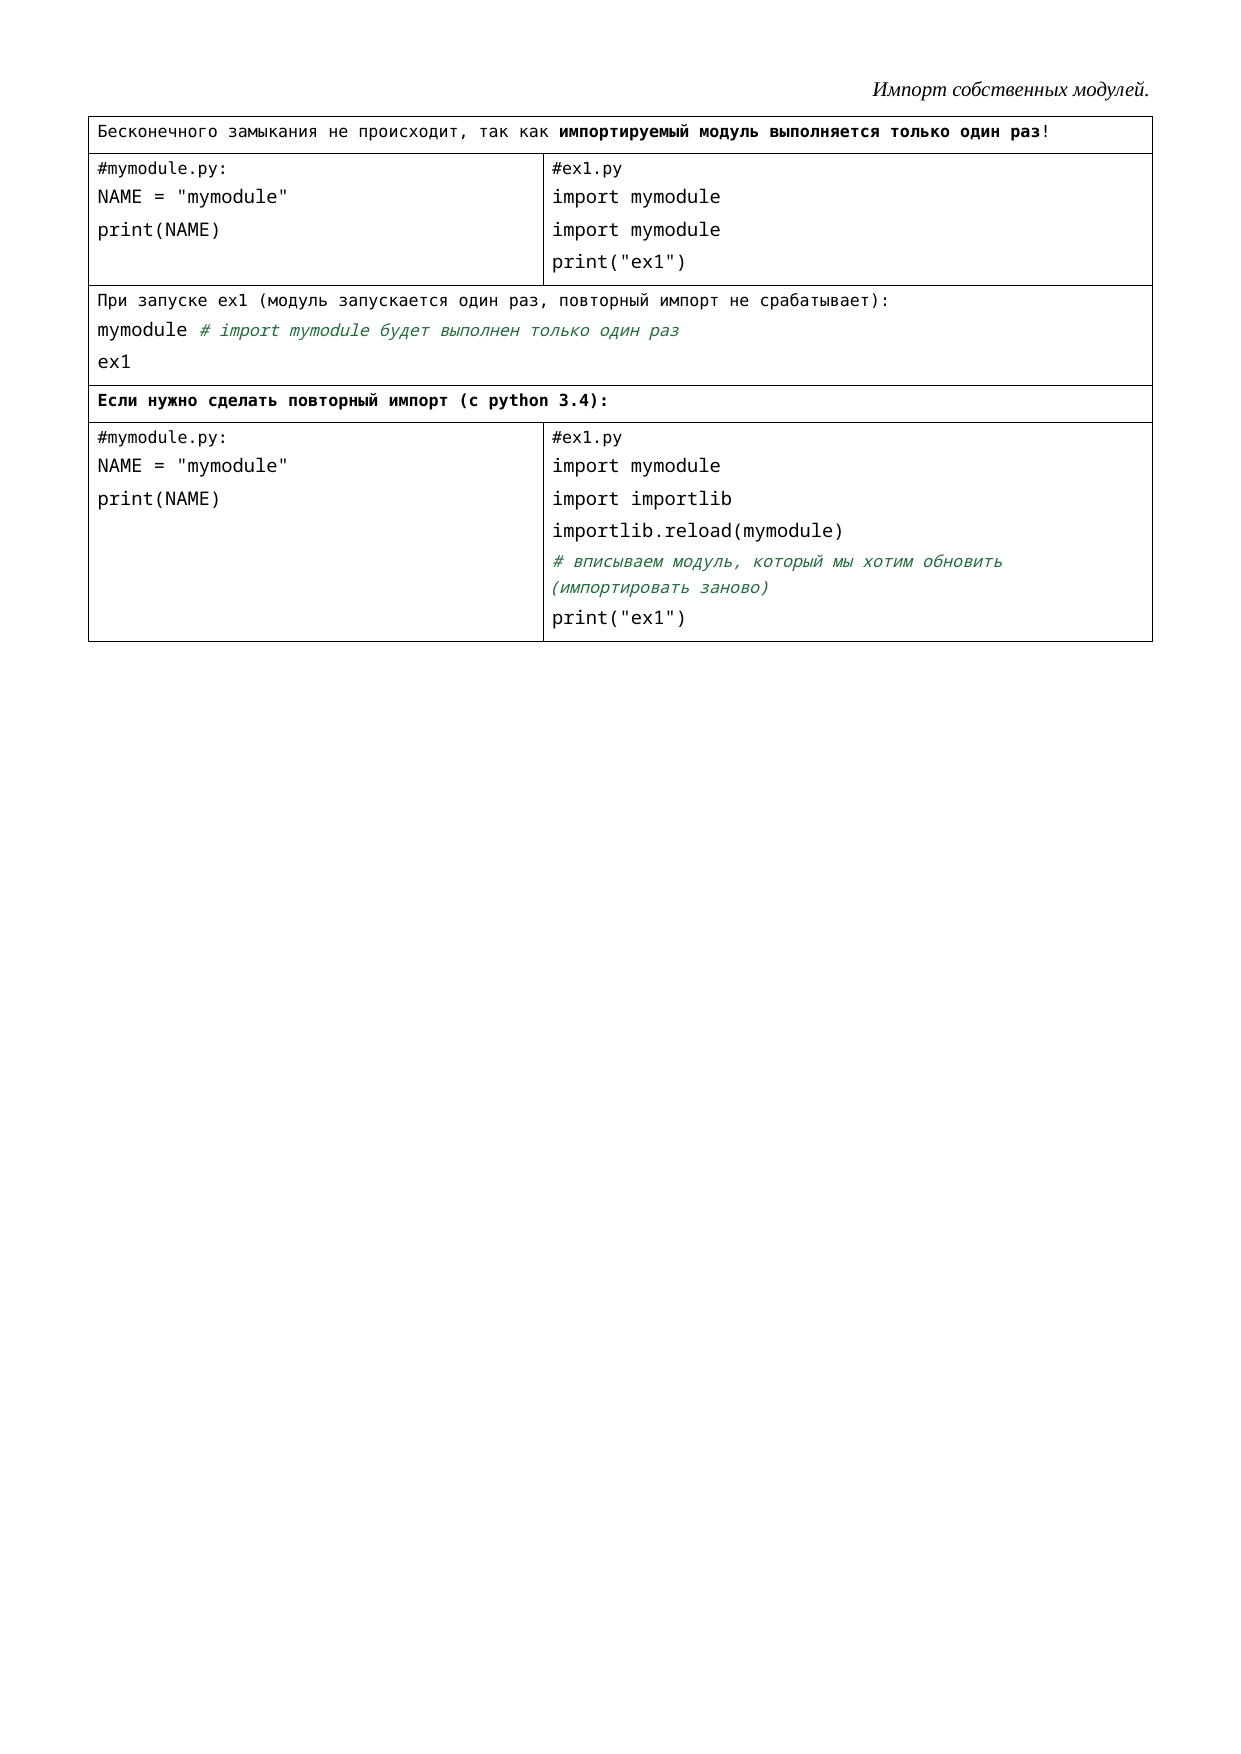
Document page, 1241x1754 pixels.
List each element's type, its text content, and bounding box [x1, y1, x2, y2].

table_cell #mymodule.py: NAME = "mymodule" print(NAME) [89, 154, 543, 285]
table_cell При запуске ex1 (модуль запускается один раз, повторный импорт не срабатывает): mymodule # import mymodule будет выполнен только один раз ex1 [89, 286, 1152, 385]
table_cell Бесконечного замыкания не происходит, так как импортируемый модуль выполняется только один раз! [89, 117, 1152, 153]
table_cell #mymodule.py: NAME = "mymodule" print(NAME) [89, 423, 543, 641]
table_cell Если нужно сделать повторный импорт (c python 3.4): [89, 386, 1152, 422]
table_cell #ex1.py import mymodule import mymodule print("ex1") [544, 154, 1152, 285]
table_cell #ex1.py import mymodule import importlib importlib.reload(mymodule) # вписываем модуль, который мы хотим обновить (импортировать заново) print("ex1") [544, 423, 1152, 641]
